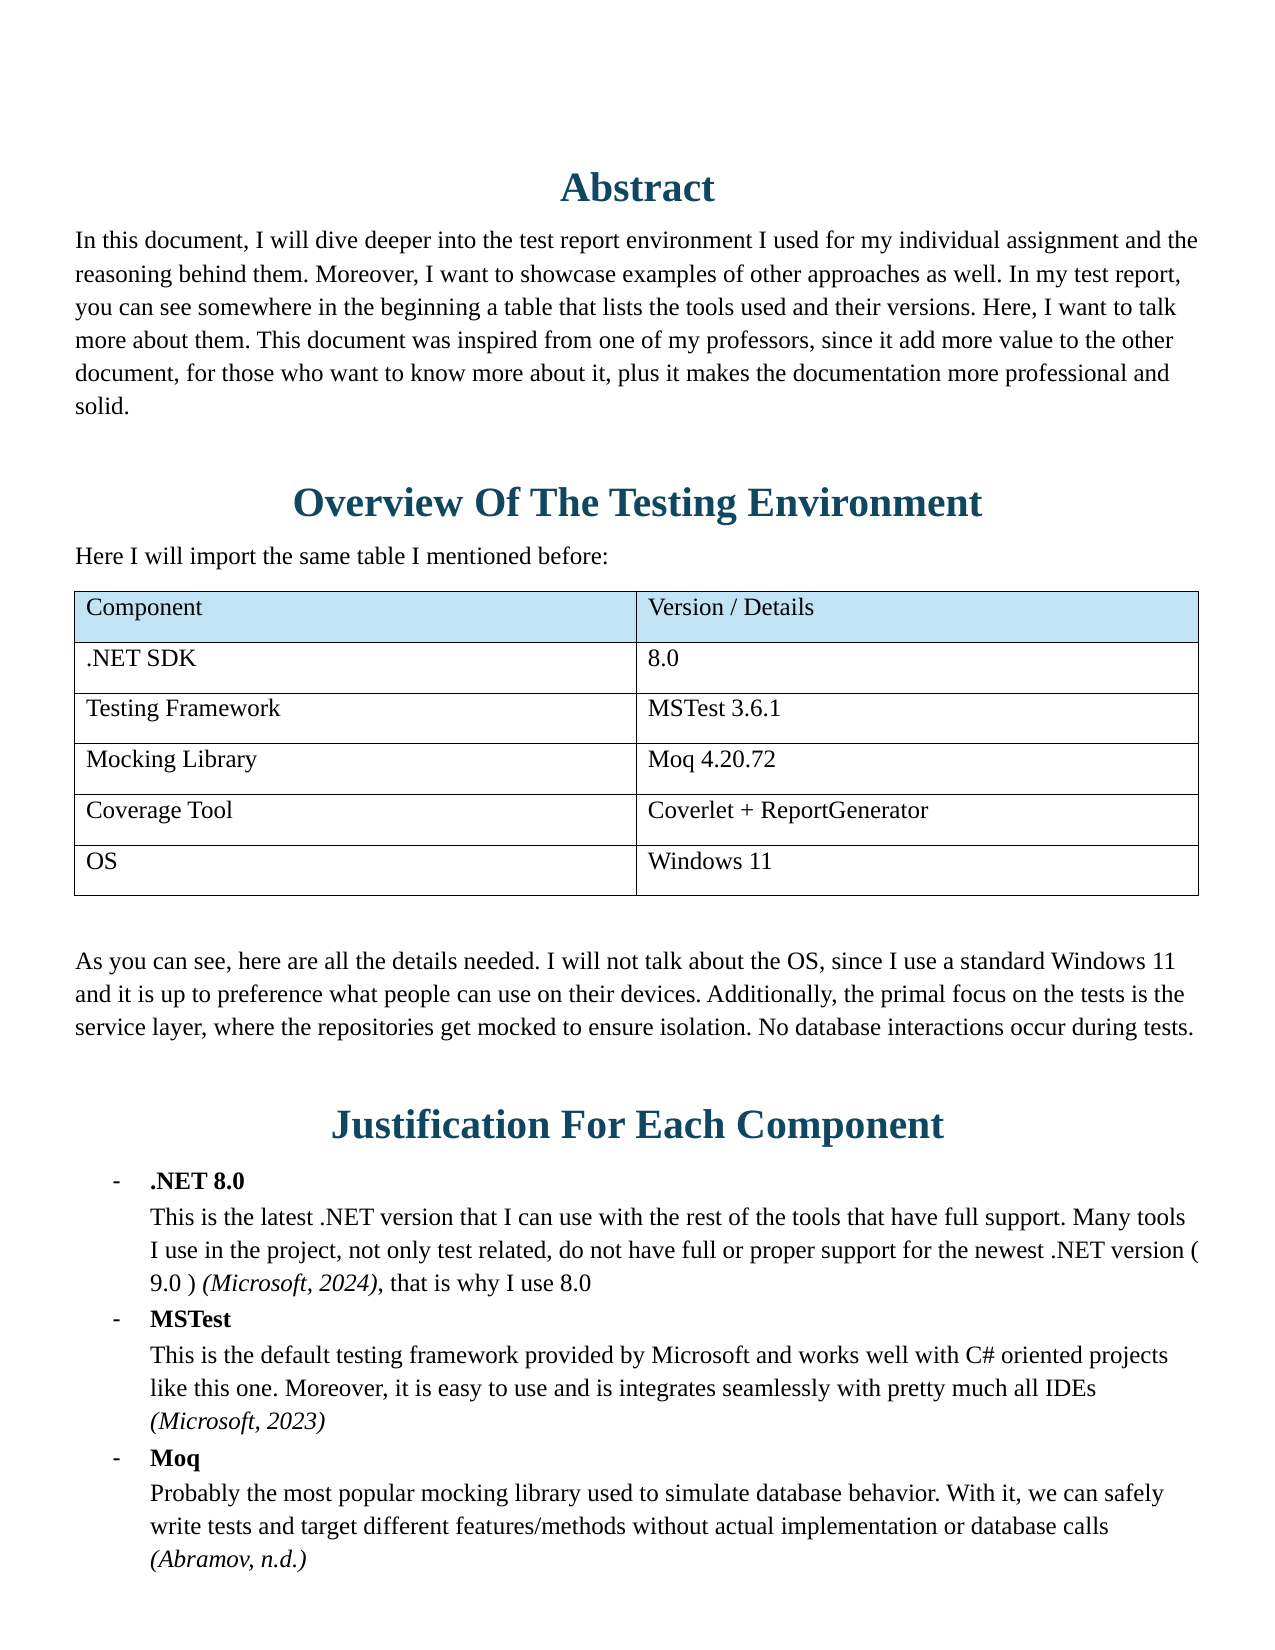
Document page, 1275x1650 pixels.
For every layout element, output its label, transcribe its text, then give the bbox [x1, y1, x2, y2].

table_cell OS [75, 846, 636, 895]
table_cell .NET SDK [75, 643, 636, 692]
list Probably the most popular mocking library used to simulate database behavior. With it, we can safely write tests and target different features/methods without actual implementation or database calls (Abramov, n.d.) [150, 1478, 1200, 1573]
table_cell MSTest 3.6.1 [637, 694, 1198, 743]
table_cell Coverlet + ReportGenerator [637, 795, 1198, 845]
table_header Version / Details [637, 592, 1198, 642]
list Moq [112, 1439, 1200, 1473]
list This is the latest .NET version that I can use with the rest of the tools that have full support. Many tools I use in the project, not only test related, do not have full or proper support for the newest .NET version ( 9.0 ) (Microsoft, 2024), that is why I use 8.0 [150, 1202, 1200, 1297]
subtitle Justification For Each Component [75, 1099, 1200, 1147]
table_header Component [75, 592, 636, 642]
table_cell Windows 11 [637, 846, 1198, 895]
subtitle Overview Of The Testing Environment [75, 478, 1200, 526]
text In this document, I will dive deeper into the test report environment I used for my individual assignment and the reasoning behind them. Moreover, I want to showcase examples of other approaches as well. In my test report, you can see somewhere in the beginning a table that lists the tools used and their versions. Here, I want to talk more about them. This document was inspired from one of my professors, since it add more value to the other document, for those who want to know more about it, plus it makes the documentation more professional and solid. [75, 226, 1200, 419]
list .NET 8.0 [112, 1163, 1200, 1197]
table_cell Mocking Library [75, 744, 636, 794]
list MSTest [112, 1301, 1200, 1335]
table_cell 8.0 [637, 643, 1198, 692]
subtitle Abstract [75, 162, 1200, 210]
table_cell Testing Framework [75, 694, 636, 743]
table_cell Moq 4.20.72 [637, 744, 1198, 794]
table_cell Coverage Tool [75, 795, 636, 845]
text Here I will import the same table I mentioned before: [75, 541, 1200, 570]
list This is the default testing framework provided by Microsoft and works well with C# oriented projects like this one. Moreover, it is easy to use and is integrates seamlessly with pretty much all IDEs (Microsoft, 2023) [150, 1340, 1200, 1435]
text As you can see, here are all the details needed. I will not talk about the OS, since I use a standard Windows 11 and it is up to preference what people can use on their devices. Additionally, the primal focus on the tests is the service layer, where the repositories get mocked to ensure isolation. No database interactions occur during tests. [75, 946, 1200, 1041]
